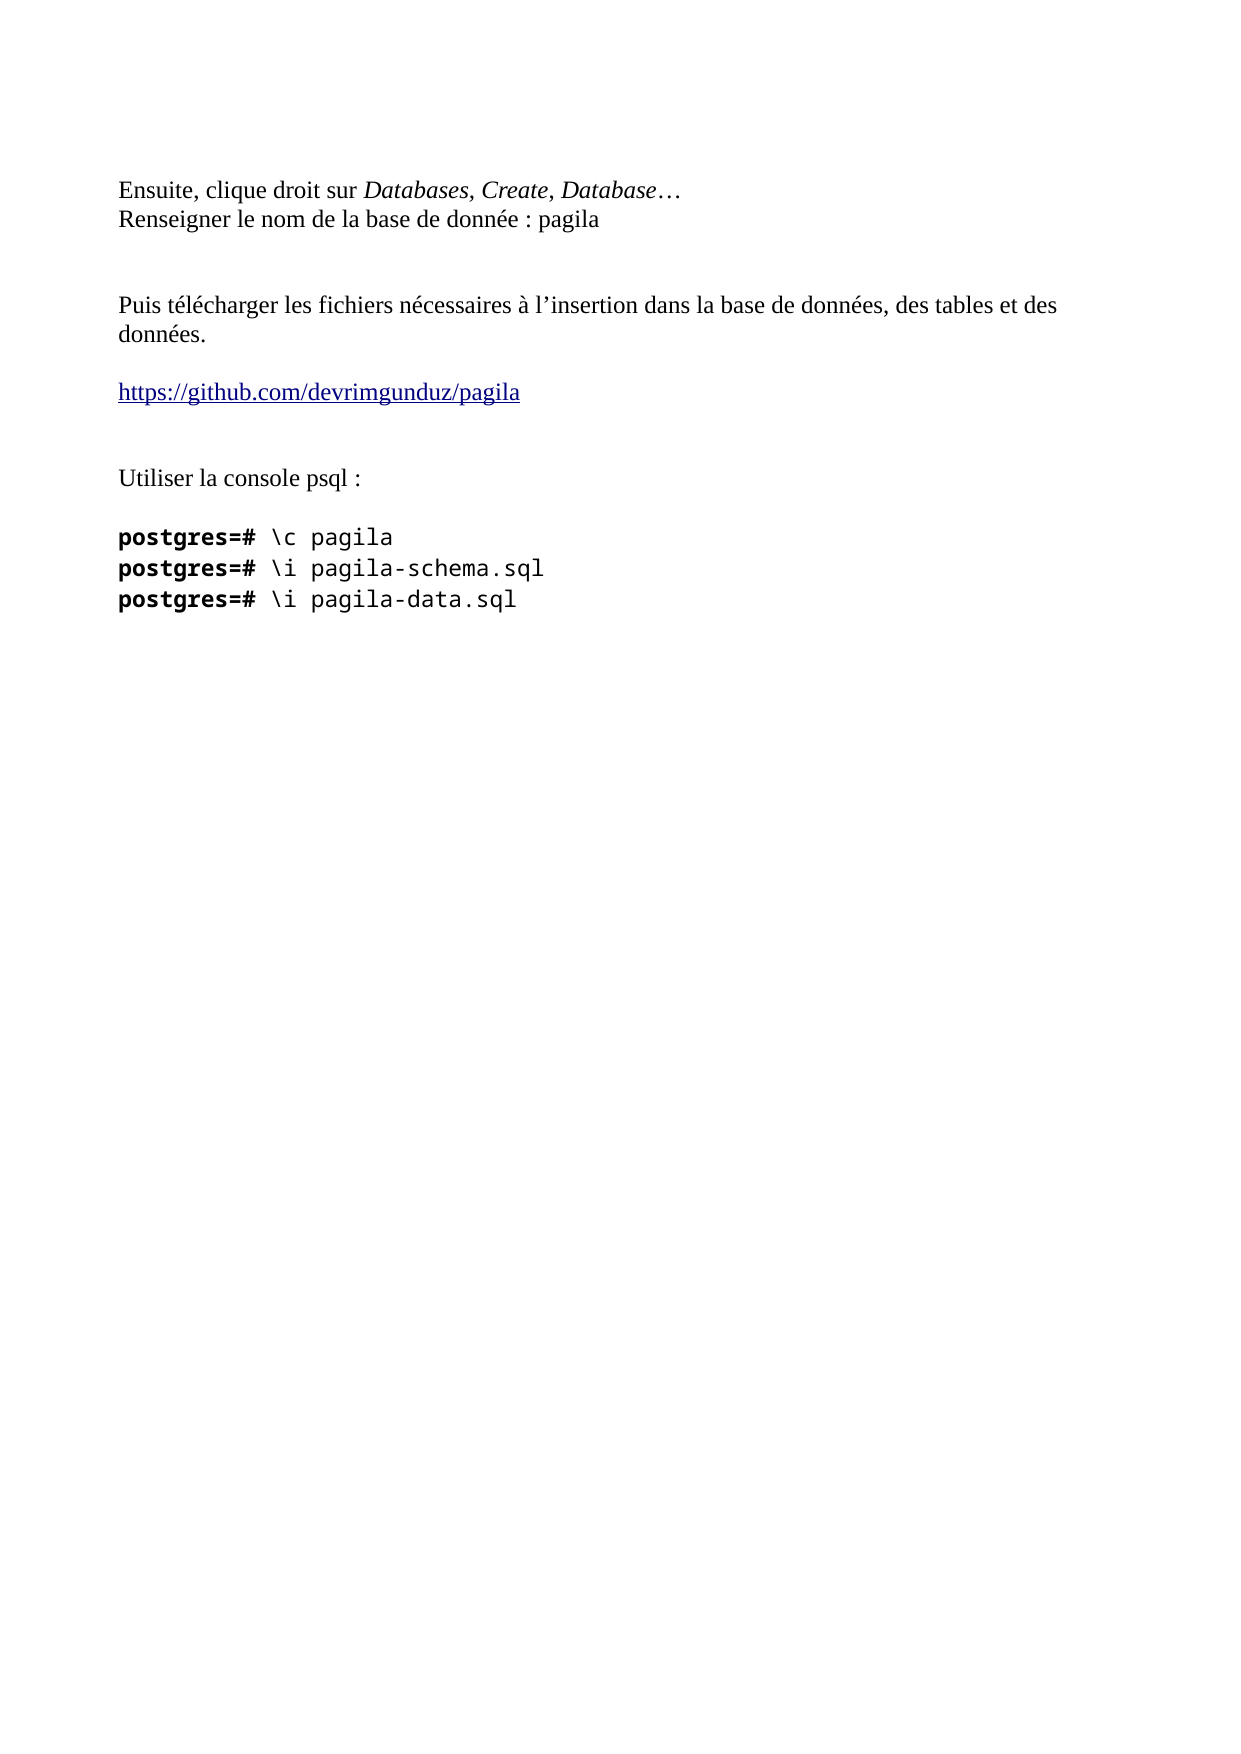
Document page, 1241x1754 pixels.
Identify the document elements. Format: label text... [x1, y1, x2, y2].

text postgres=# \i pagila-schema.sql [118, 552, 1122, 583]
text postgres=# \i pagila-data.sql [118, 583, 1122, 614]
text postgres=# \c pagila [118, 521, 1122, 552]
text Puis télécharger les fichiers nécessaires à l’insertion dans la base de données, des tables et des données. [118, 291, 1122, 348]
text Renseigner le nom de la base de donnée : pagila [118, 204, 1122, 233]
text https://github.com/devrimgunduz/pagila [118, 377, 1122, 406]
text Ensuite, clique droit sur Databases, Create, Database… [118, 176, 1122, 204]
text Utiliser la console psql : [118, 463, 1122, 492]
